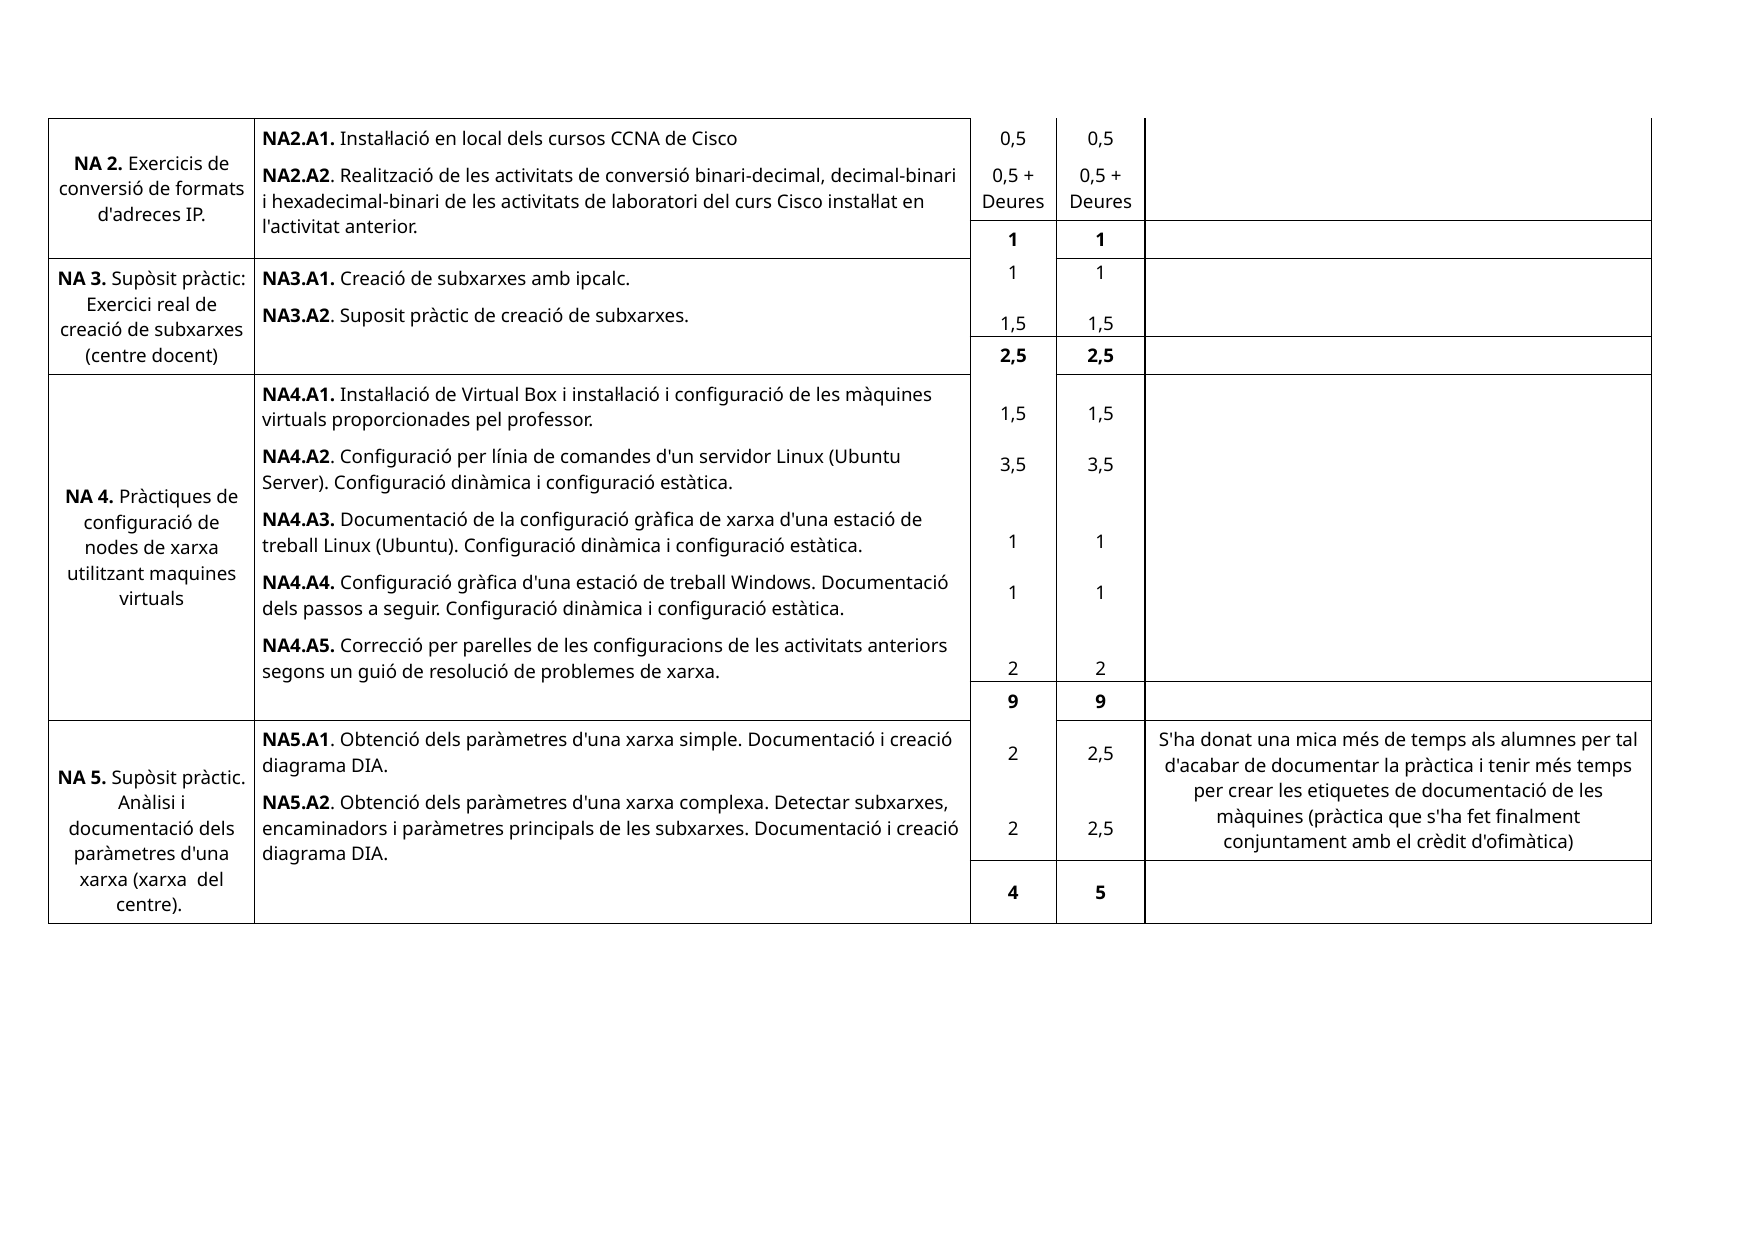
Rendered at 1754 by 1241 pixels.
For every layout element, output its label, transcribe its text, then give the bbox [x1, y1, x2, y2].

table_cell NA5.A1. Obtenció dels paràmetres d'una xarxa simple. Documentació i creació diagrama DIA. NA5.A2. Obtenció dels paràmetres d'una xarxa complexa. Detectar subxarxes, encaminadors i paràmetres principals de les subxarxes. Documentació i creació diagrama DIA. [255, 721, 970, 923]
table_cell 4 [971, 861, 1056, 923]
table_header 2,5 2,5 [1057, 721, 1144, 860]
table_cell [1146, 682, 1651, 720]
table_header 1 1,5 [1057, 259, 1144, 336]
table_header S'ha donat una mica més de temps als alumnes per tal d'acabar de documentar la pràctica i tenir més temps per crear les etiquetes de documentació de les màquines (pràctica que s'ha fet finalment conjuntament amb el crèdit d'ofimàtica) [1146, 721, 1651, 860]
table_header [1146, 375, 1651, 681]
table_cell NA3.A1. Creació de subxarxes amb ipcalc. NA3.A2. Suposit pràctic de creació de subxarxes. [255, 259, 970, 374]
table_cell 9 [971, 682, 1056, 720]
table_header [1146, 259, 1651, 336]
table_cell [1146, 221, 1651, 258]
table_cell NA2.A1. Instal·lació en local dels cursos CCNA de Cisco NA2.A2. Realització de les activitats de conversió binari-decimal, decimal-binari i hexadecimal-binari de les activitats de laboratori del curs Cisco instal·lat en l'activitat anterior. [255, 119, 970, 258]
table_header 1,5 3,5 1 1 2 [1057, 375, 1144, 681]
table_header 2 2 [971, 720, 1056, 860]
table_cell 5 [1057, 861, 1144, 923]
table_cell NA 5. Supòsit pràctic. Anàlisi i documentació dels paràmetres d'una xarxa (xarxa del centre). [49, 721, 254, 923]
table_cell NA 3. Supòsit pràctic: Exercici real de creació de subxarxes (centre docent) [49, 259, 254, 374]
table_cell NA4.A1. Instal·lació de Virtual Box i instal·lació i configuració de les màquines virtuals proporcionades pel professor. NA4.A2. Configuració per línia de comandes d'un servidor Linux (Ubuntu Server). Configuració dinàmica i configuració estàtica. NA4.A3. Documentació de la configuració gràfica de xarxa d'una estació de treball Linux (Ubuntu). Configuració dinàmica i configuració estàtica. NA4.A4. Configuració gràfica d'una estació de treball Windows. Documentació dels passos a seguir. Configuració dinàmica i configuració estàtica. NA4.A5. Correcció per parelles de les configuracions de les activitats anteriors segons un guió de resolució de problemes de xarxa. [255, 375, 970, 720]
table_cell [1146, 861, 1651, 923]
table_cell NA 4. Pràctiques de configuració de nodes de xarxa utilitzant maquines virtuals [49, 375, 254, 720]
table_header 1,5 3,5 1 1 2 [971, 374, 1056, 681]
table_header 1 1,5 [971, 258, 1056, 336]
table_header 0,5 0,5 + Deures [1057, 118, 1144, 219]
table_header 0,5 0,5 + Deures [971, 118, 1056, 219]
table_cell 1 [1057, 221, 1144, 258]
table_cell 1 [971, 221, 1056, 258]
table_cell 2,5 [971, 337, 1056, 374]
table_cell NA 2. Exercicis de conversió de formats d'adreces IP. [49, 119, 254, 258]
table_header [1146, 118, 1651, 219]
table_cell 2,5 [1057, 337, 1144, 374]
table_cell 9 [1057, 682, 1144, 720]
table_cell [1146, 337, 1651, 374]
